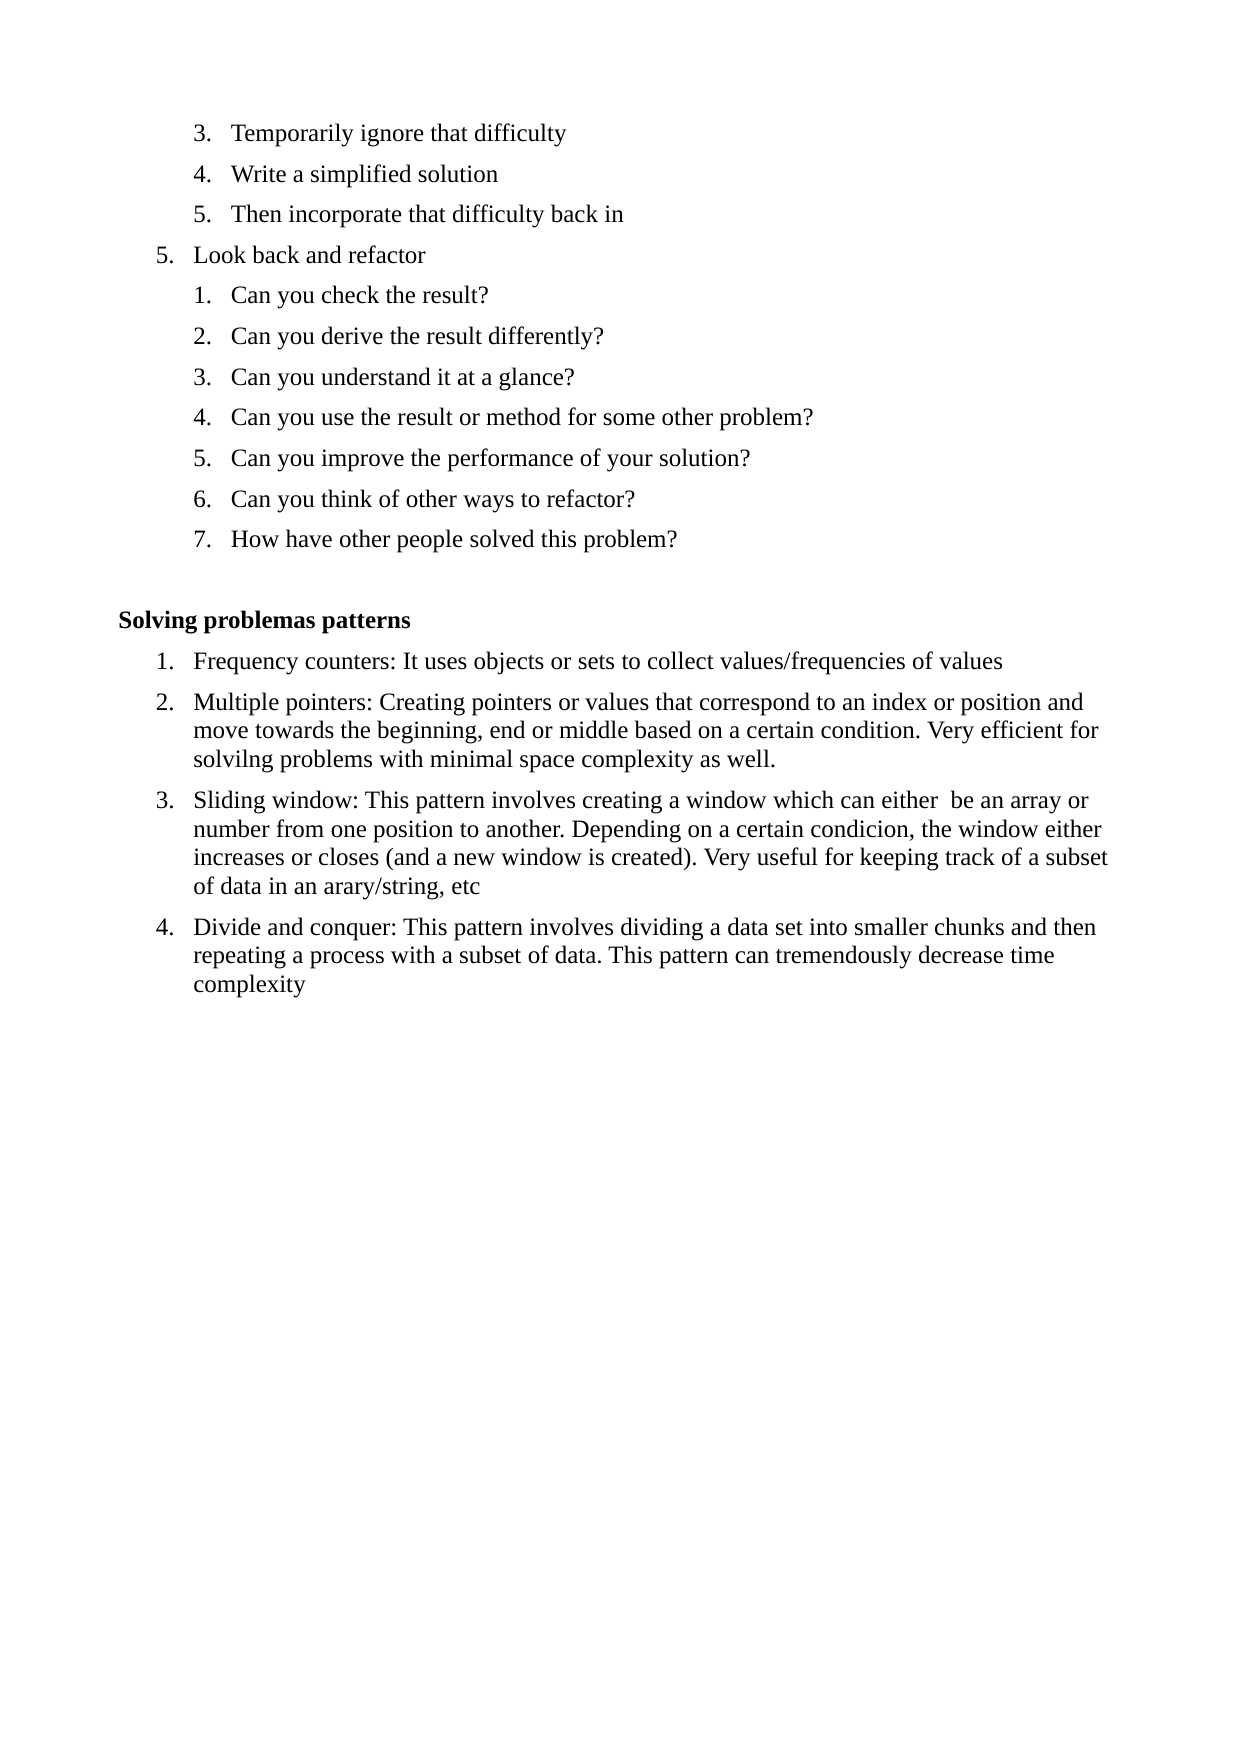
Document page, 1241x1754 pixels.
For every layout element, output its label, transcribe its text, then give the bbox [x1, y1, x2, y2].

list Frequency counters: It uses objects or sets to collect values/frequencies of values [156, 646, 1122, 675]
list Write a simplified solution [193, 159, 1122, 187]
list Divide and conquer: This pattern involves dividing a data set into smaller chunks and then repeating a process with a subset of data. This pattern can tremendously decrease time complexity [156, 912, 1122, 998]
list Can you think of other ways to refactor? [193, 484, 1122, 512]
list Can you check the result? [193, 281, 1122, 309]
list Look back and refactor [156, 240, 1122, 269]
list Can you use the result or method for some other problem? [193, 402, 1122, 431]
text Solving problemas patterns [118, 606, 1122, 634]
list Sliding window: This pattern involves creating a window which can either be an array or number from one position to another. Depending on a certain condicion, the window either increases or closes (and a new window is created). Very useful for keeping track of a subset of data in an arary/string, etc [156, 785, 1122, 900]
list Multiple pointers: Creating pointers or values that correspond to an index or position and move towards the beginning, end or middle based on a certain condition. Very efficient for solvilng problems with minimal space complexity as well. [156, 687, 1122, 773]
list Can you derive the result differently? [193, 321, 1122, 350]
list Can you understand it at a glance? [193, 362, 1122, 391]
list Can you improve the performance of your solution? [193, 443, 1122, 472]
list Temporarily ignore that difficulty [193, 118, 1122, 147]
list How have other people solved this problem? [193, 524, 1122, 553]
list Then incorporate that difficulty back in [193, 199, 1122, 228]
